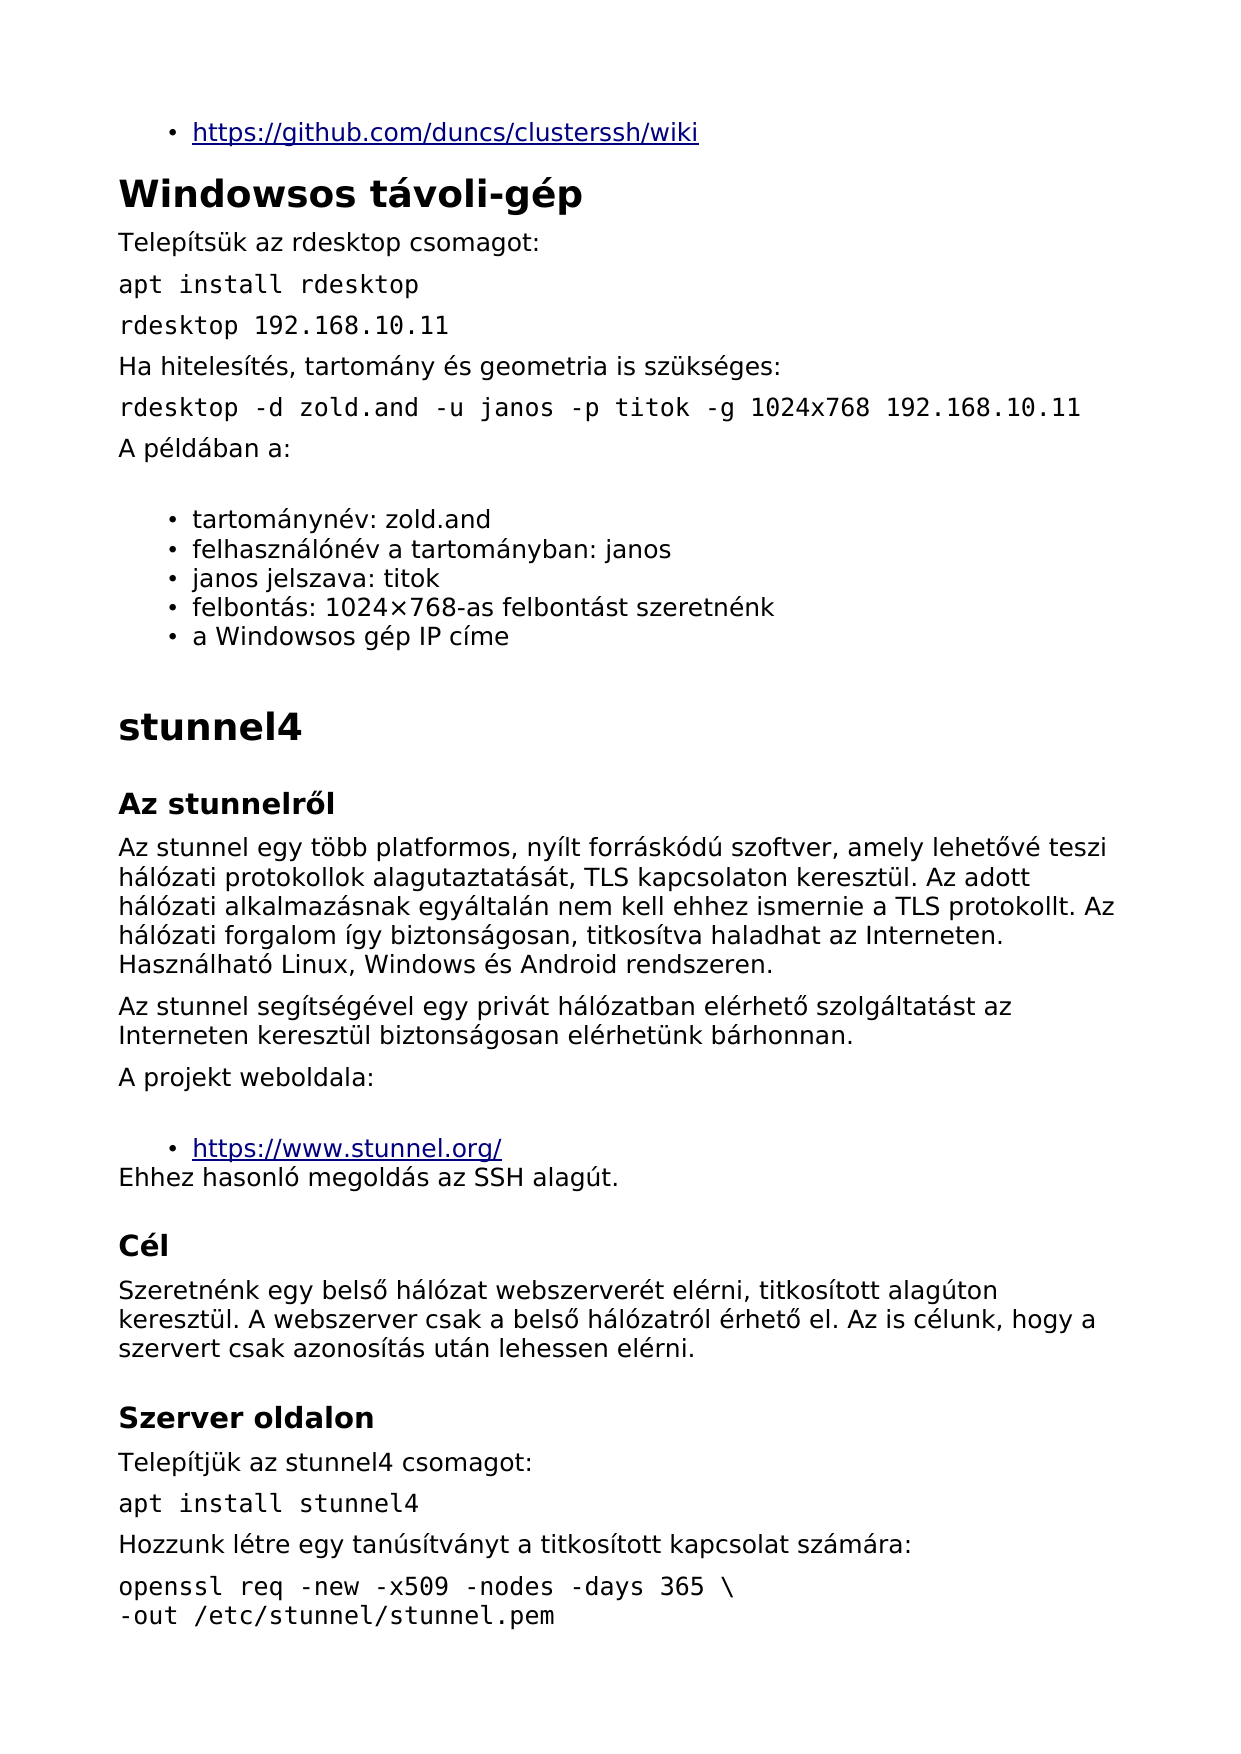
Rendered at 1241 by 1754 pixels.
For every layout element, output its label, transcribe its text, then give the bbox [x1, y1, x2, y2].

text Az stunnel egy több platformos, nyílt forráskódú szoftver, amely lehetővé teszi hálózati protokollok alagutaztatását, TLS kapcsolaton keresztül. Az adott hálózati alkalmazásnak egyáltalán nem kell ehhez ismernie a TLS protokollt. Az hálózati forgalom így biztonságosan, titkosítva haladhat az Interneten. Használható Linux, Windows és Android rendszeren. [118, 834, 1122, 979]
subtitle stunnel4 [118, 706, 1122, 750]
list felbontás: 1024×768-as felbontást szeretnénk [177, 593, 1122, 622]
subtitle Az stunnelről [118, 787, 1122, 821]
text Szeretnénk egy belső hálózat webszerverét elérni, titkosított alagúton keresztül. A webszerver csak a belső hálózatról érhető el. Az is célunk, hogy a szervert csak azonosítás után lehessen elérni. [118, 1276, 1122, 1364]
text apt install stunnel4 [118, 1489, 1122, 1518]
text rdesktop 192.168.10.11 [118, 311, 1122, 340]
text Az stunnel segítségével egy privát hálózatban elérhető szolgáltatást az Interneten keresztül biztonságosan elérhetünk bárhonnan. [118, 992, 1122, 1050]
text Ehhez hasonló megoldás az SSH alagút. [118, 1163, 1122, 1192]
list janos jelszava: titok [177, 564, 1122, 593]
text Telepítjük az stunnel4 csomagot: [118, 1448, 1122, 1477]
text rdesktop -d zold.and -u janos -p titok -g 1024x768 192.168.10.11 [118, 394, 1122, 423]
text A projekt weboldala: [118, 1063, 1122, 1092]
text Telepítsük az rdesktop csomagot: [118, 228, 1122, 258]
list https://www.stunnel.org/ [177, 1134, 1122, 1163]
subtitle Windowsos távoli-gép [118, 172, 1122, 216]
list felhasználónév a tartományban: janos [177, 535, 1122, 564]
text openssl req -new -x509 -nodes -days 365 \ -out /etc/stunnel/stunnel.pem [118, 1572, 1122, 1630]
list a Windowsos gép IP címe [177, 622, 1122, 652]
list tartománynév: zold.and [177, 506, 1122, 535]
subtitle Szerver oldalon [118, 1401, 1122, 1435]
subtitle Cél [118, 1230, 1122, 1264]
text Hozzunk létre egy tanúsítványt a titkosított kapcsolat számára: [118, 1530, 1122, 1559]
list https://github.com/duncs/clusterssh/wiki [177, 118, 1122, 147]
text A példában a: [118, 434, 1122, 464]
text Ha hitelesítés, tartomány és geometria is szükséges: [118, 352, 1122, 381]
text apt install rdesktop [118, 270, 1122, 299]
